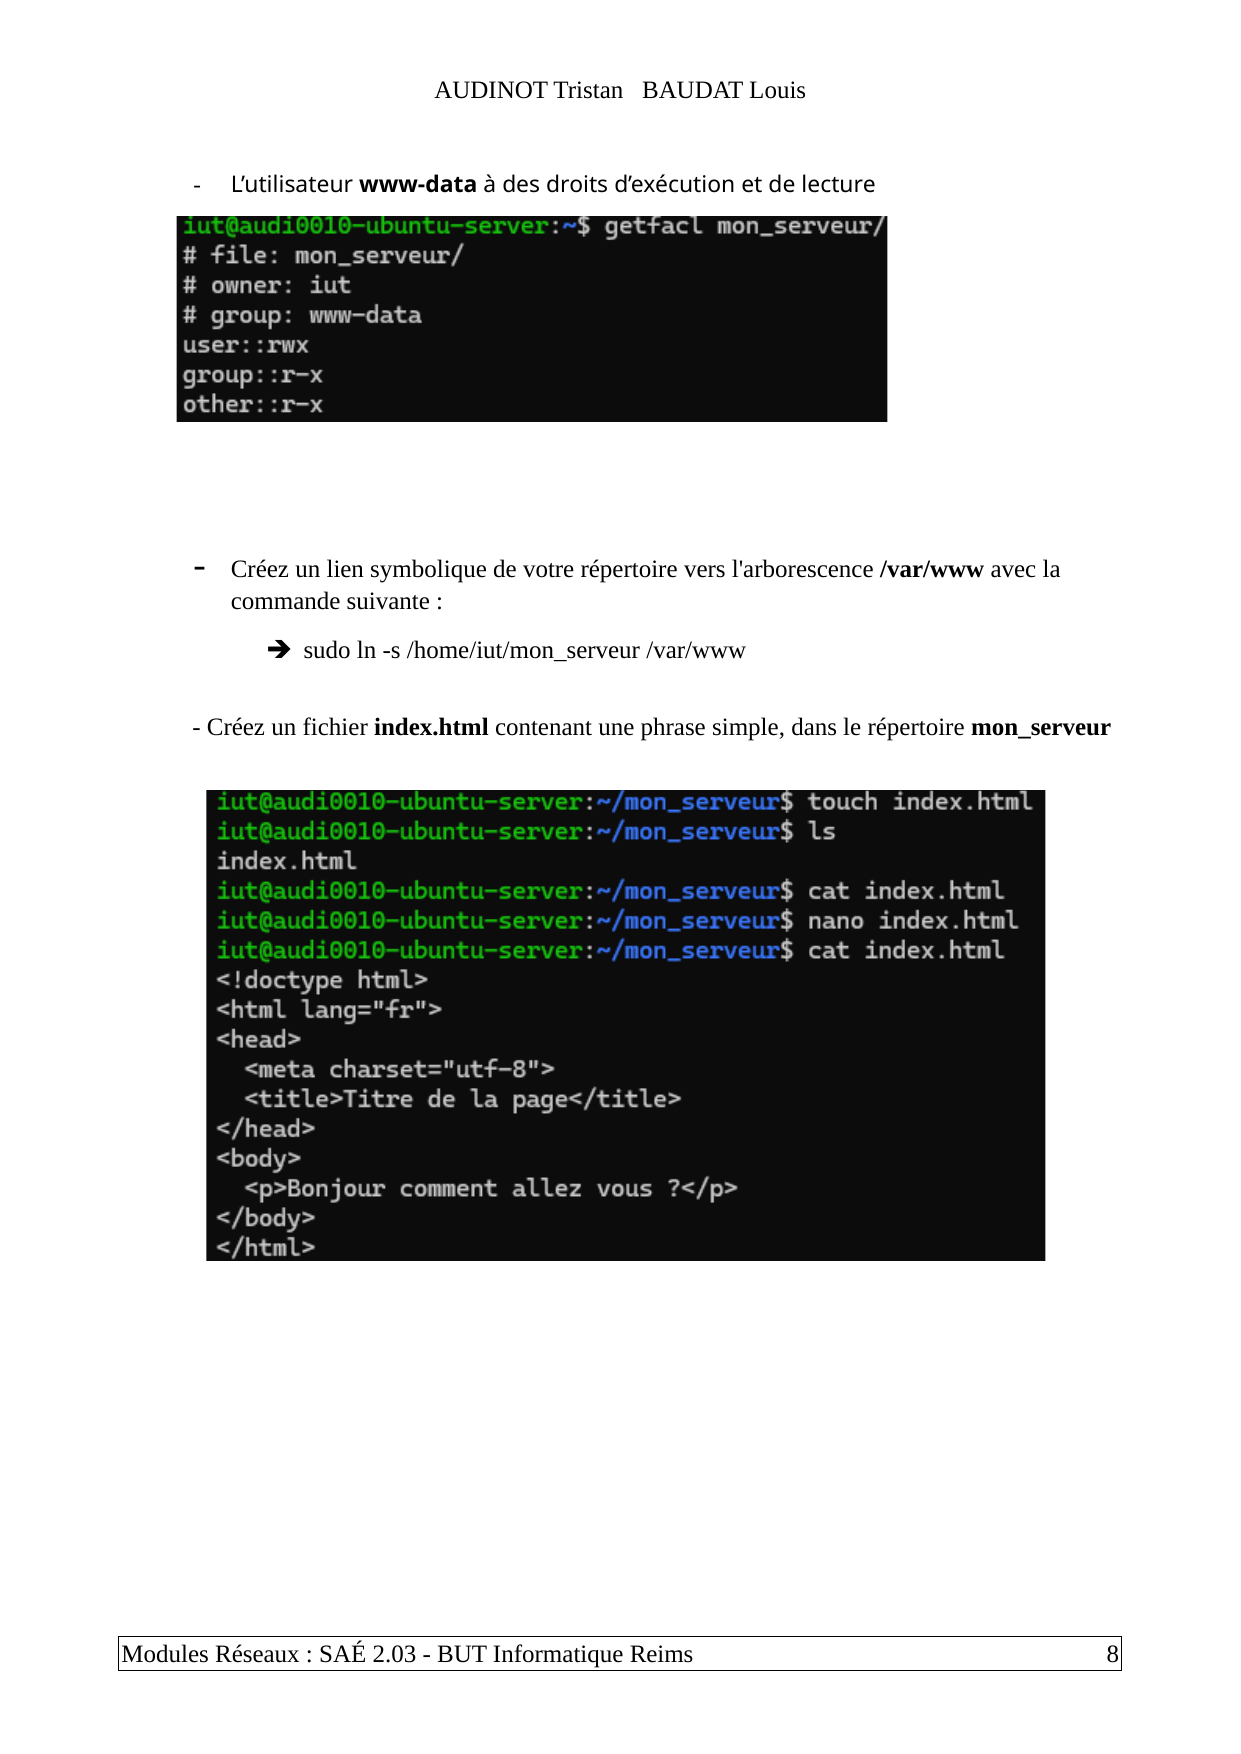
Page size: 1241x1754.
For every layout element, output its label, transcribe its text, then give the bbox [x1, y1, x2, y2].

list L’utilisateur www-data à des droits d’exécution et de lecture [193, 168, 1122, 199]
list Créez un lien symbolique de votre répertoire vers l'arborescence /var/www avec la commande suivante : [193, 543, 1122, 615]
list sudo ln -s /home/iut/mon_serveur /var/www [266, 636, 1122, 664]
text - Créez un fichier index.html contenant une phrase simple, dans le répertoire mon_serveur [192, 712, 1122, 741]
